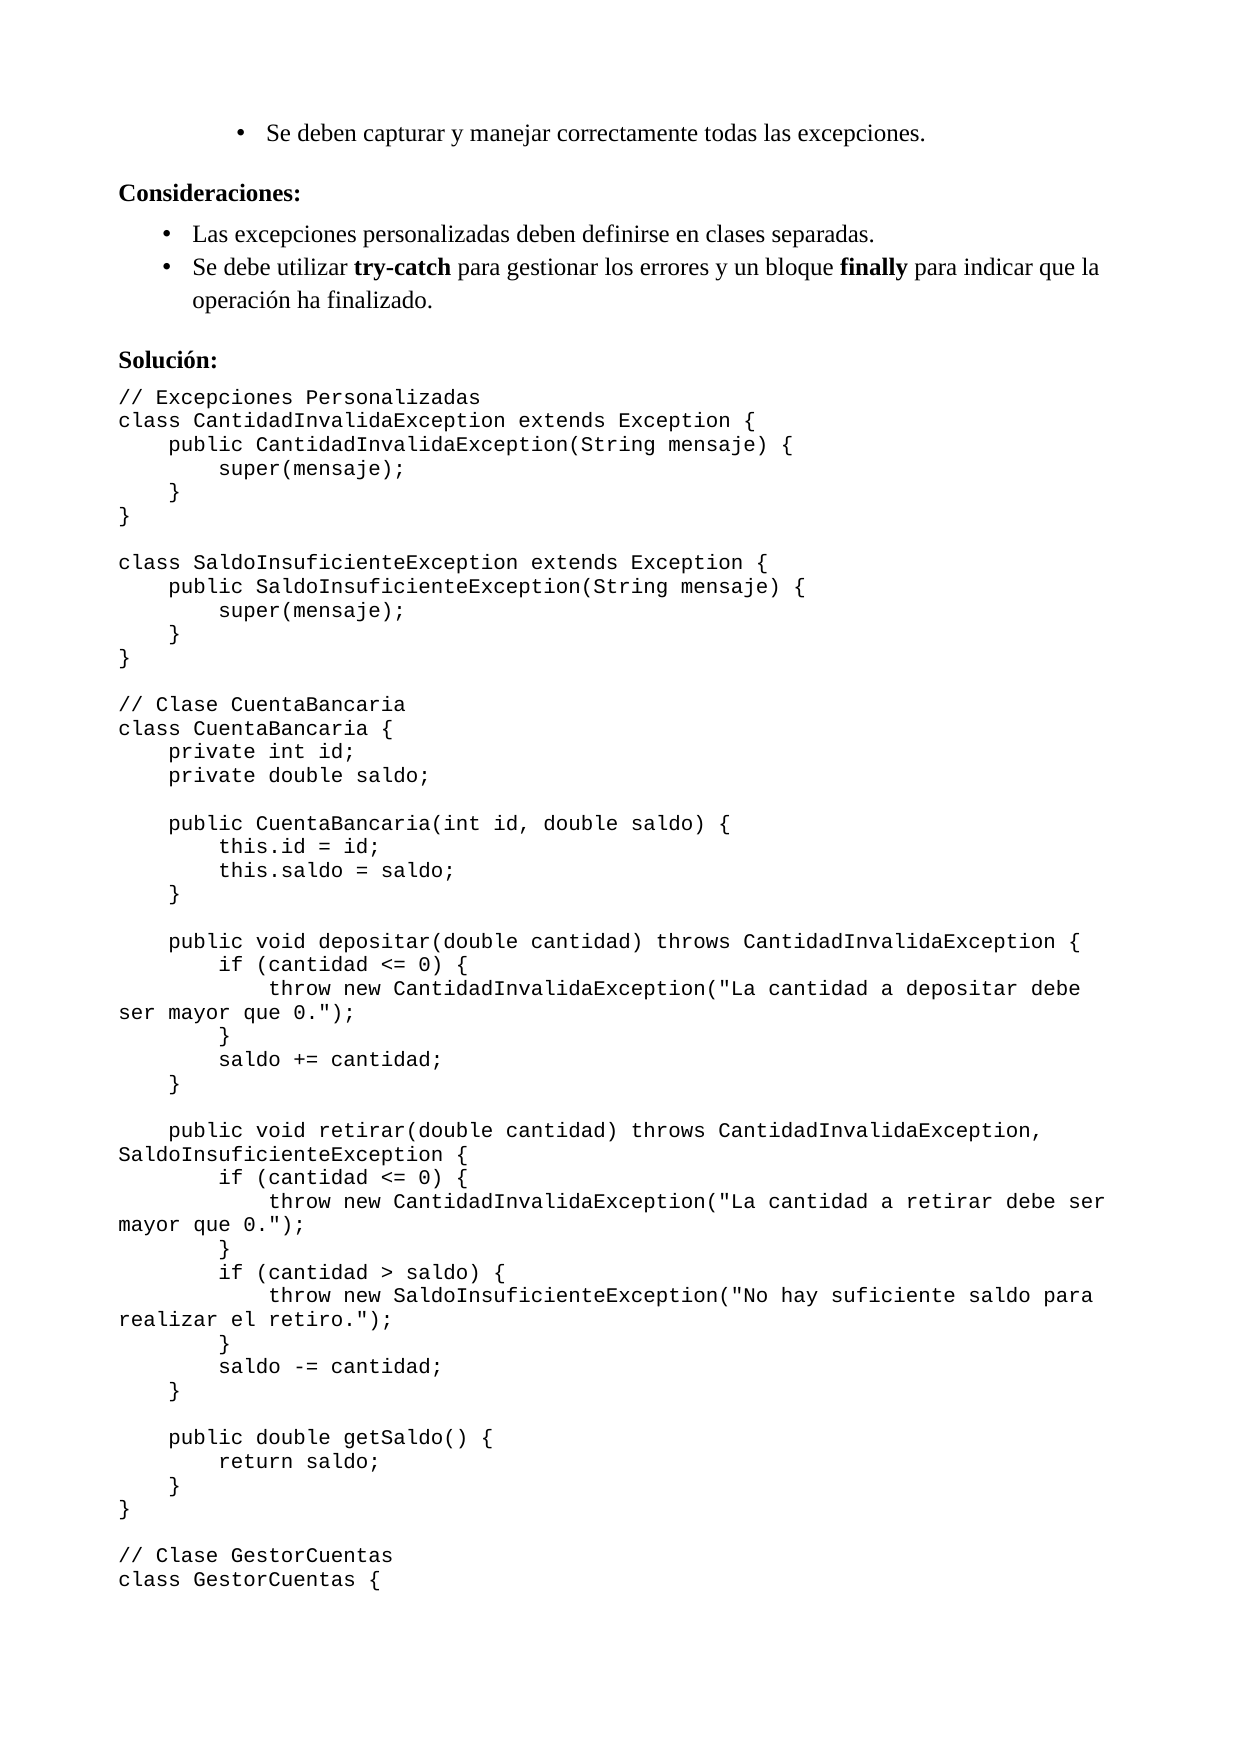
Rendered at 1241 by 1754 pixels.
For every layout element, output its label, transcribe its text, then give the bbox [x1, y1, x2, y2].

text if (cantidad <= 0) { [118, 954, 1122, 978]
text } [118, 1333, 1122, 1356]
text public double getSaldo() { [118, 1427, 1122, 1451]
text return saldo; [118, 1451, 1122, 1474]
text private double saldo; [118, 765, 1122, 789]
text private int id; [118, 742, 1122, 765]
text } [118, 1025, 1122, 1049]
text this.saldo = saldo; [118, 860, 1122, 883]
text // Clase CuentaBancaria [118, 694, 1122, 718]
list Se deben capturar y manejar correctamente todas las excepciones. [236, 118, 1122, 147]
text if (cantidad > saldo) { [118, 1262, 1122, 1285]
subtitle Solución: [118, 346, 1122, 374]
text super(mensaje); [118, 600, 1122, 623]
text } [118, 505, 1122, 529]
text if (cantidad <= 0) { [118, 1167, 1122, 1191]
text } [118, 647, 1122, 671]
text saldo += cantidad; [118, 1049, 1122, 1073]
text // Clase GestorCuentas [118, 1546, 1122, 1569]
list Las excepciones personalizadas deben definirse en clases separadas. [162, 219, 1122, 248]
text class SaldoInsuficienteException extends Exception { [118, 552, 1122, 576]
text } [118, 883, 1122, 907]
text throw new SaldoInsuficienteException("No hay suficiente saldo para realizar el retiro."); [118, 1285, 1122, 1333]
text class CantidadInvalidaException extends Exception { [118, 411, 1122, 434]
text super(mensaje); [118, 458, 1122, 481]
text this.id = id; [118, 836, 1122, 860]
text } [118, 1498, 1122, 1522]
text class CuentaBancaria { [118, 718, 1122, 742]
text public void retirar(double cantidad) throws CantidadInvalidaException, SaldoInsuficienteException { [118, 1120, 1122, 1167]
text } [118, 623, 1122, 647]
text public CuentaBancaria(int id, double saldo) { [118, 812, 1122, 836]
subtitle Consideraciones: [118, 178, 1122, 207]
text throw new CantidadInvalidaException("La cantidad a depositar debe ser mayor que 0."); [118, 978, 1122, 1025]
text // Excepciones Personalizadas [118, 387, 1122, 411]
text public CantidadInvalidaException(String mensaje) { [118, 434, 1122, 458]
text public SaldoInsuficienteException(String mensaje) { [118, 576, 1122, 600]
text class GestorCuentas { [118, 1569, 1122, 1593]
text } [118, 1238, 1122, 1262]
text throw new CantidadInvalidaException("La cantidad a retirar debe ser mayor que 0."); [118, 1191, 1122, 1238]
text public void depositar(double cantidad) throws CantidadInvalidaException { [118, 931, 1122, 954]
text } [118, 1474, 1122, 1498]
text } [118, 1380, 1122, 1404]
list Se debe utilizar try-catch para gestionar los errores y un bloque finally para indicar que la operación ha finalizado. [162, 252, 1122, 314]
text } [118, 1073, 1122, 1096]
text } [118, 481, 1122, 505]
text saldo -= cantidad; [118, 1356, 1122, 1380]
